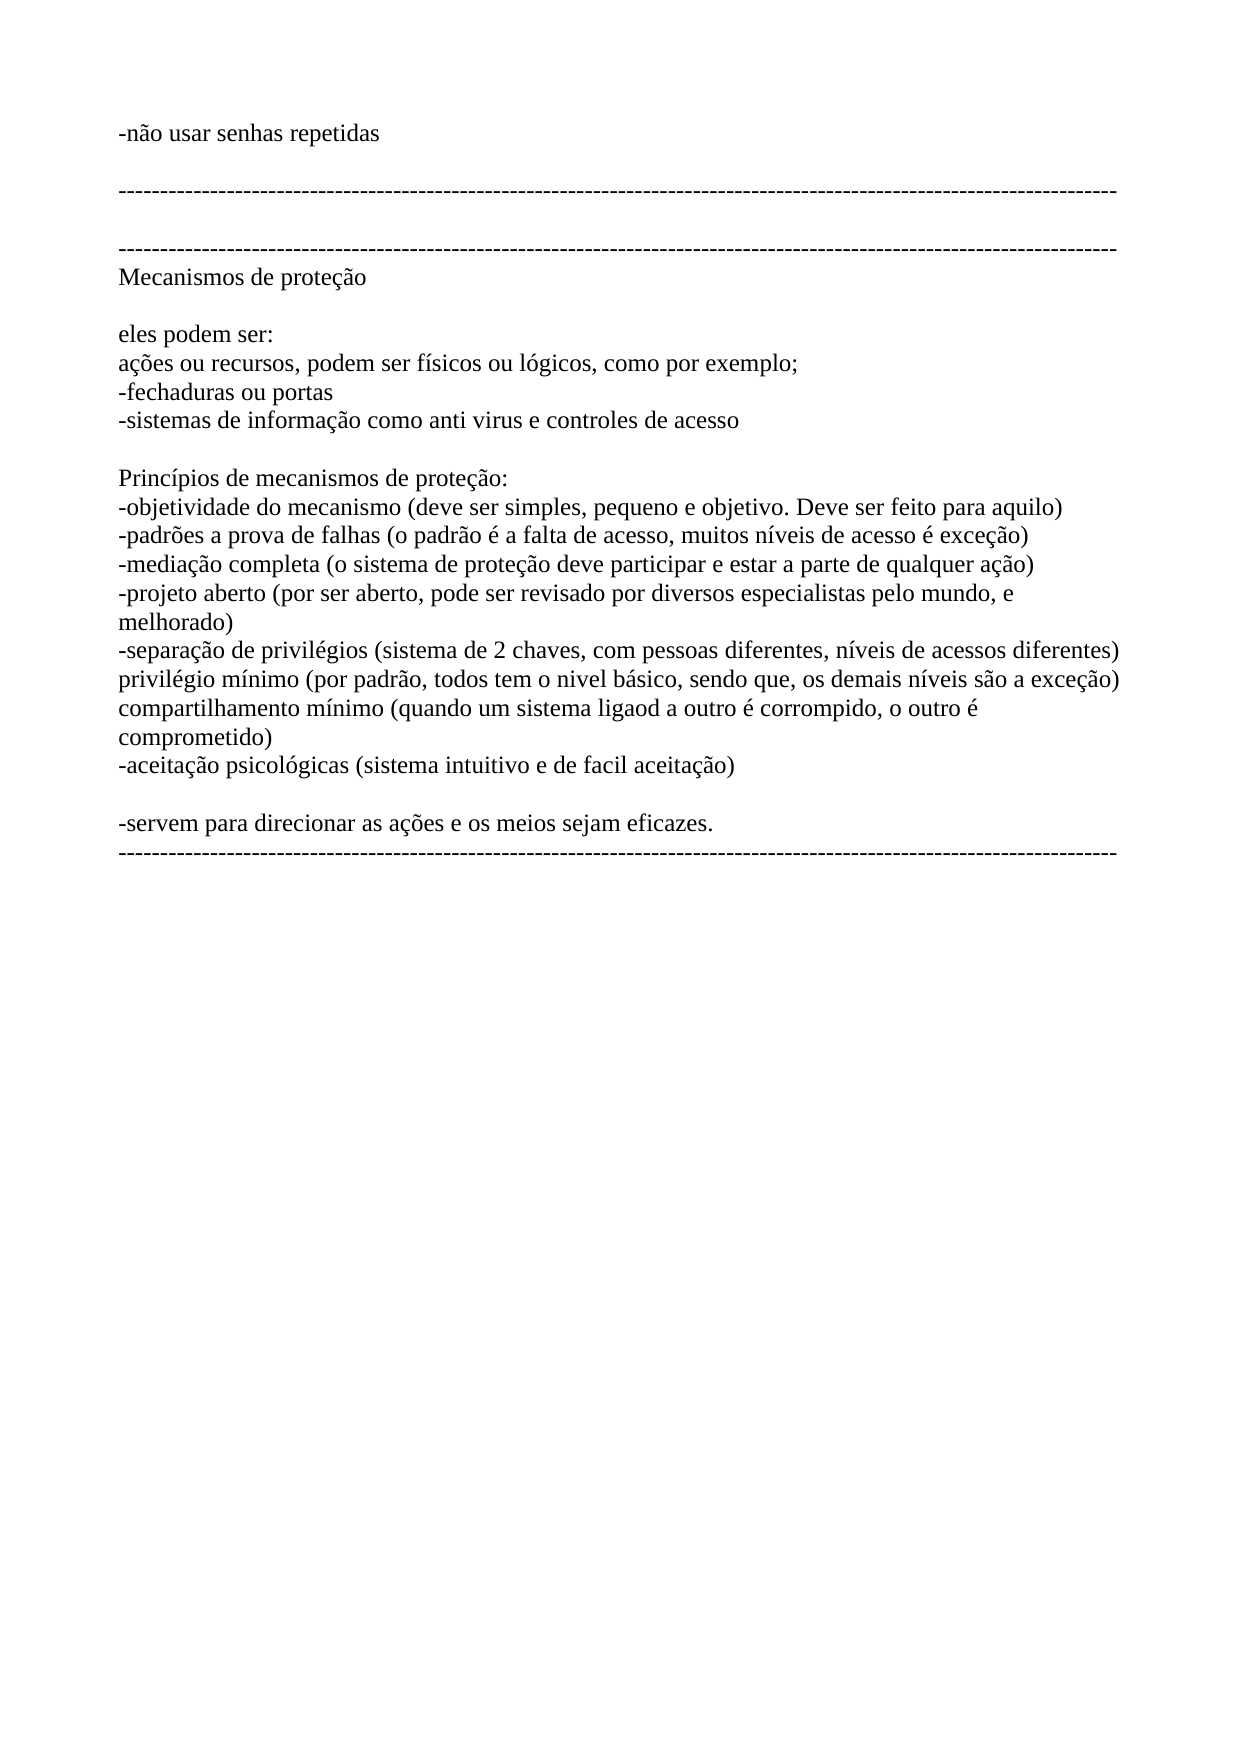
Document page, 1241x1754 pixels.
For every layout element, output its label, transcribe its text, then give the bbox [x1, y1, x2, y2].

text -servem para direcionar as ações e os meios sejam eficazes. [118, 808, 1122, 837]
text privilégio mínimo (por padrão, todos tem o nivel básico, sendo que, os demais níveis são a exceção) [118, 664, 1122, 693]
text -objetividade do mecanismo (deve ser simples, pequeno e objetivo. Deve ser feito para aquilo) [118, 492, 1122, 521]
text ------------------------------------------------------------------------------------------------------------------------ [118, 233, 1122, 262]
text Mecanismos de proteção [118, 262, 1122, 291]
text -projeto aberto (por ser aberto, pode ser revisado por diversos especialistas pelo mundo, e melhorado) [118, 578, 1122, 636]
text -sistemas de informação como anti virus e controles de acesso [118, 406, 1122, 434]
text -padrões a prova de falhas (o padrão é a falta de acesso, muitos níveis de acesso é exceção) [118, 521, 1122, 549]
text -aceitação psicológicas (sistema intuitivo e de facil aceitação) [118, 751, 1122, 779]
text ------------------------------------------------------------------------------------------------------------------------ [118, 837, 1122, 866]
text -mediação completa (o sistema de proteção deve participar e estar a parte de qualquer ação) [118, 549, 1122, 578]
text compartilhamento mínimo (quando um sistema ligaod a outro é corrompido, o outro é comprometido) [118, 693, 1122, 751]
text ------------------------------------------------------------------------------------------------------------------------ [118, 176, 1122, 204]
text Princípios de mecanismos de proteção: [118, 463, 1122, 492]
text -separação de privilégios (sistema de 2 chaves, com pessoas diferentes, níveis de acessos diferentes) [118, 636, 1122, 664]
text -fechaduras ou portas [118, 377, 1122, 406]
text eles podem ser: [118, 319, 1122, 348]
text ações ou recursos, podem ser físicos ou lógicos, como por exemplo; [118, 348, 1122, 377]
text -não usar senhas repetidas [118, 118, 1122, 147]
